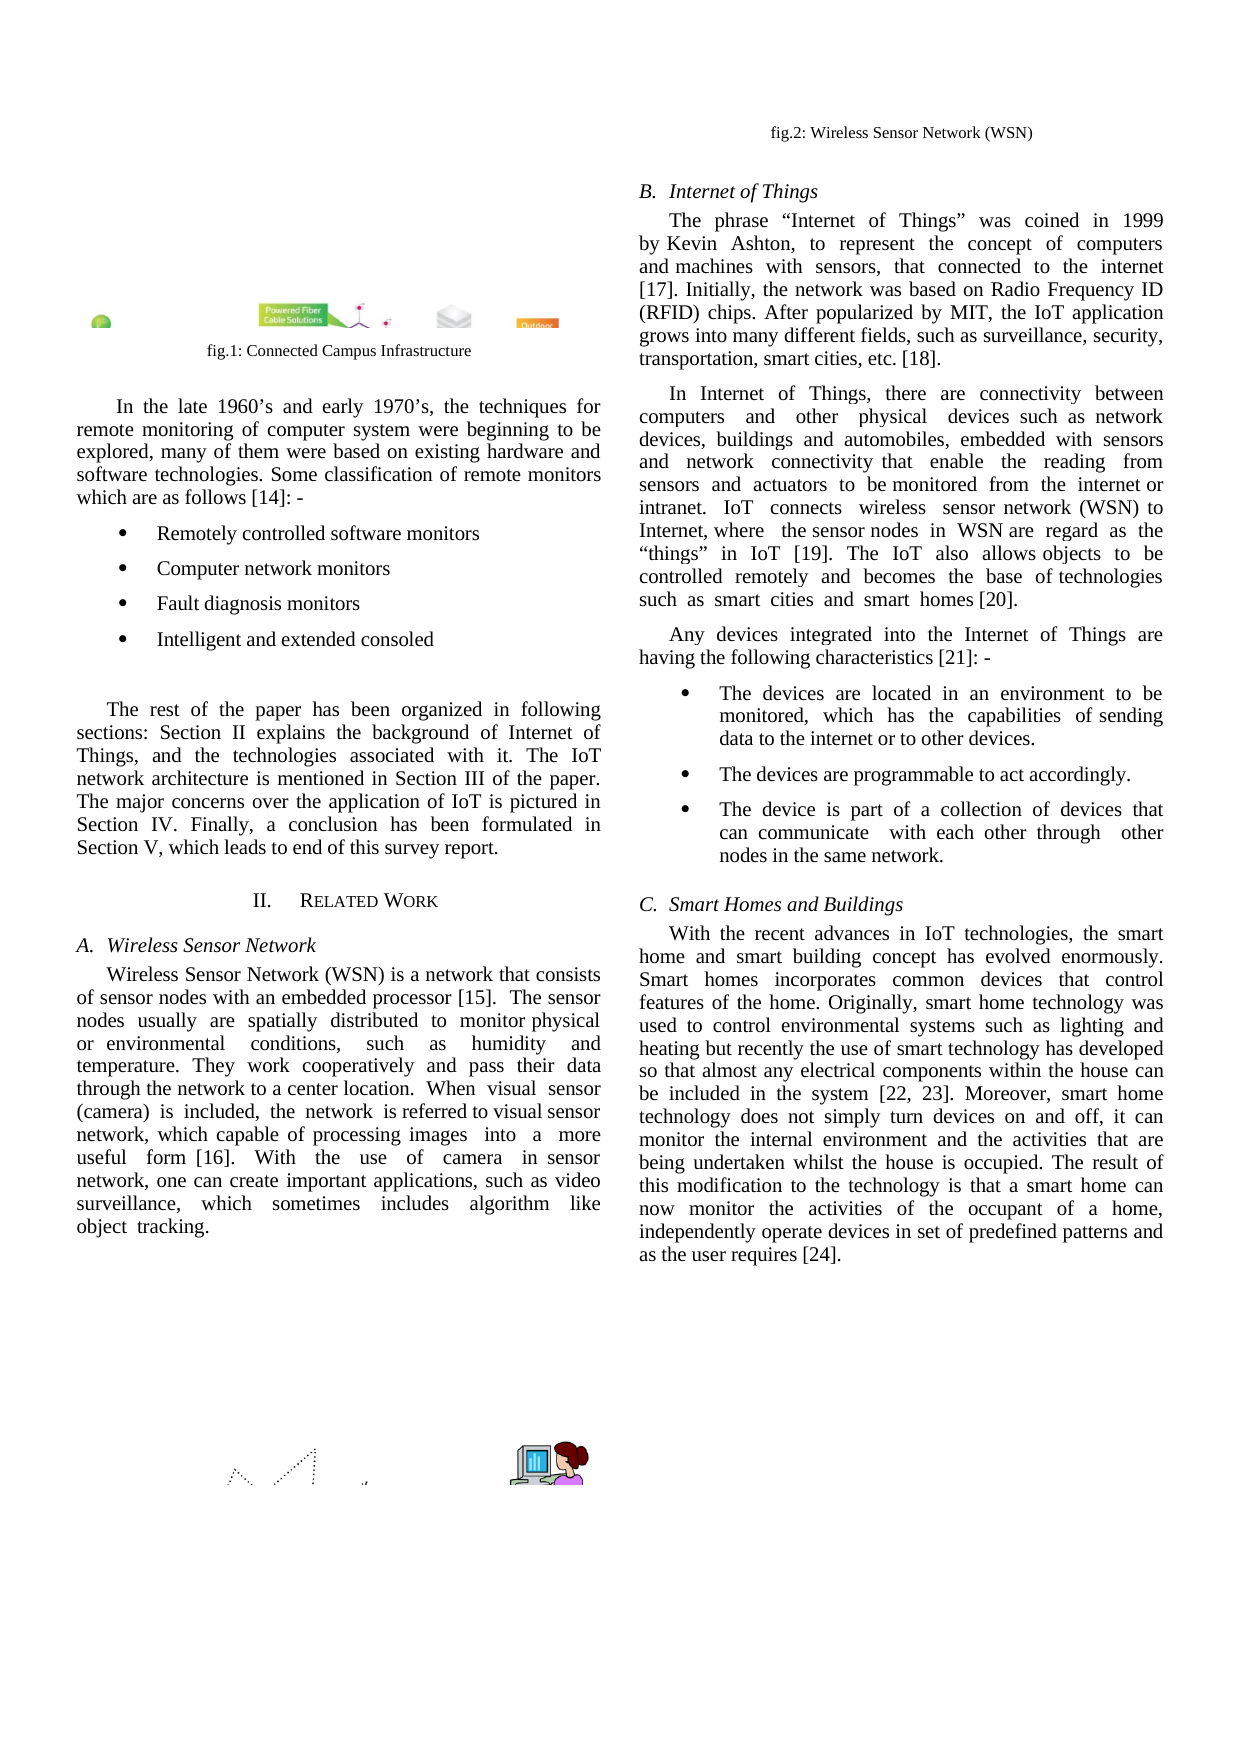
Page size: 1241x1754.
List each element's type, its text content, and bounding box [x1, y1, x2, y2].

text The phrase “Internet of Things” was coined in 1999 by Kevin Ashton, to represent the concept of computers and machines with sensors, that connected to the internet [17]. Initially, the network was based on Radio Frequency ID (RFID) chips. After popularized by MIT, the IoT application grows into many different fields, such as surveillance, security, transportation, smart cities, etc. [18]. [639, 209, 1164, 369]
list The device is part of a collection of devices that can communicate with each other through other nodes in the same network. [682, 798, 1164, 867]
text In the late 1960’s and early 1970’s, the techniques for remote monitoring of computer system were beginning to be explored, many of them were based on existing hardware and software technologies. Some classification of remote monitors which are as follows [14]: - [76, 395, 601, 509]
list The devices are programmable to act accordingly. [682, 763, 1164, 786]
list Fault diagnosis monitors [119, 592, 601, 615]
subtitle Related Work [76, 888, 601, 912]
subtitle Smart Homes and Buildings [639, 892, 1164, 916]
list Computer network monitors [119, 557, 601, 580]
text With the recent advances in IoT technologies, the smart home and smart building concept has evolved enormously. Smart homes incorporates common devices that control features of the home. Originally, smart home technology was used to control environmental systems such as lighting and heating but recently the use of smart technology has developed so that almost any electrical components within the house can be included in the system [22, 23]. Moreover, smart home technology does not simply turn devices on and off, it can monitor the internal environment and the activities that are being undertaken whilst the house is occupied. The result of this modification to the technology is that a smart home can now monitor the activities of the occupant of a home, independently operate devices in set of predefined patterns and as the user requires [24]. [639, 922, 1164, 1266]
text The rest of the paper has been organized in following sections: Section II explains the background of Internet of Things, and the technologies associated with it. The IoT network architecture is mentioned in Section III of the paper. The major concerns over the application of IoT is pictured in Section IV. Finally, a conclusion has been formulated in Section V, which leads to end of this survey report. [76, 698, 601, 859]
list Remotely controlled software monitors [119, 522, 601, 544]
text fig.1: Connected Campus Infrastructure [76, 340, 601, 359]
picture [76, 286, 602, 328]
list The devices are located in an environment to be monitored, which has the capabilities of sending data to the internet or to other devices. [682, 682, 1164, 750]
text In Internet of Things, there are connectivity between computers and other physical devices such as network devices, buildings and automobiles, embedded with sensors and network connectivity that enable the reading from sensors and actuators to be monitored from the internet or intranet. IoT connects wireless sensor network (WSN) to Internet, where the sensor nodes in WSN are regard as the “things” in IoT [19]. The IoT also allows objects to be controlled remotely and becomes the base of technologies such as smart cities and smart homes [20]. [639, 382, 1164, 611]
text Any devices integrated into the Internet of Things are having the following characteristics [21]: - [639, 623, 1164, 669]
subtitle Internet of Things [639, 179, 1164, 203]
picture [76, 1437, 602, 1485]
text Wireless Sensor Network (WSN) is a network that consists of sensor nodes with an embedded processor [15]. The sensor nodes usually are spatially distributed to monitor physical or environmental conditions, such as humidity and temperature. They work cooperatively and pass their data through the network to a center location. When visual sensor (camera) is included, the network is referred to visual sensor network, which capable of processing images into a more useful form [16]. With the use of camera in sensor network, one can create important applications, such as video surveillance, which sometimes includes algorithm like object tracking. [76, 963, 601, 1238]
text fig.2: Wireless Sensor Network (WSN) [639, 123, 1164, 142]
subtitle Wireless Sensor Network [76, 933, 601, 957]
list Intelligent and extended consoled [119, 628, 601, 651]
